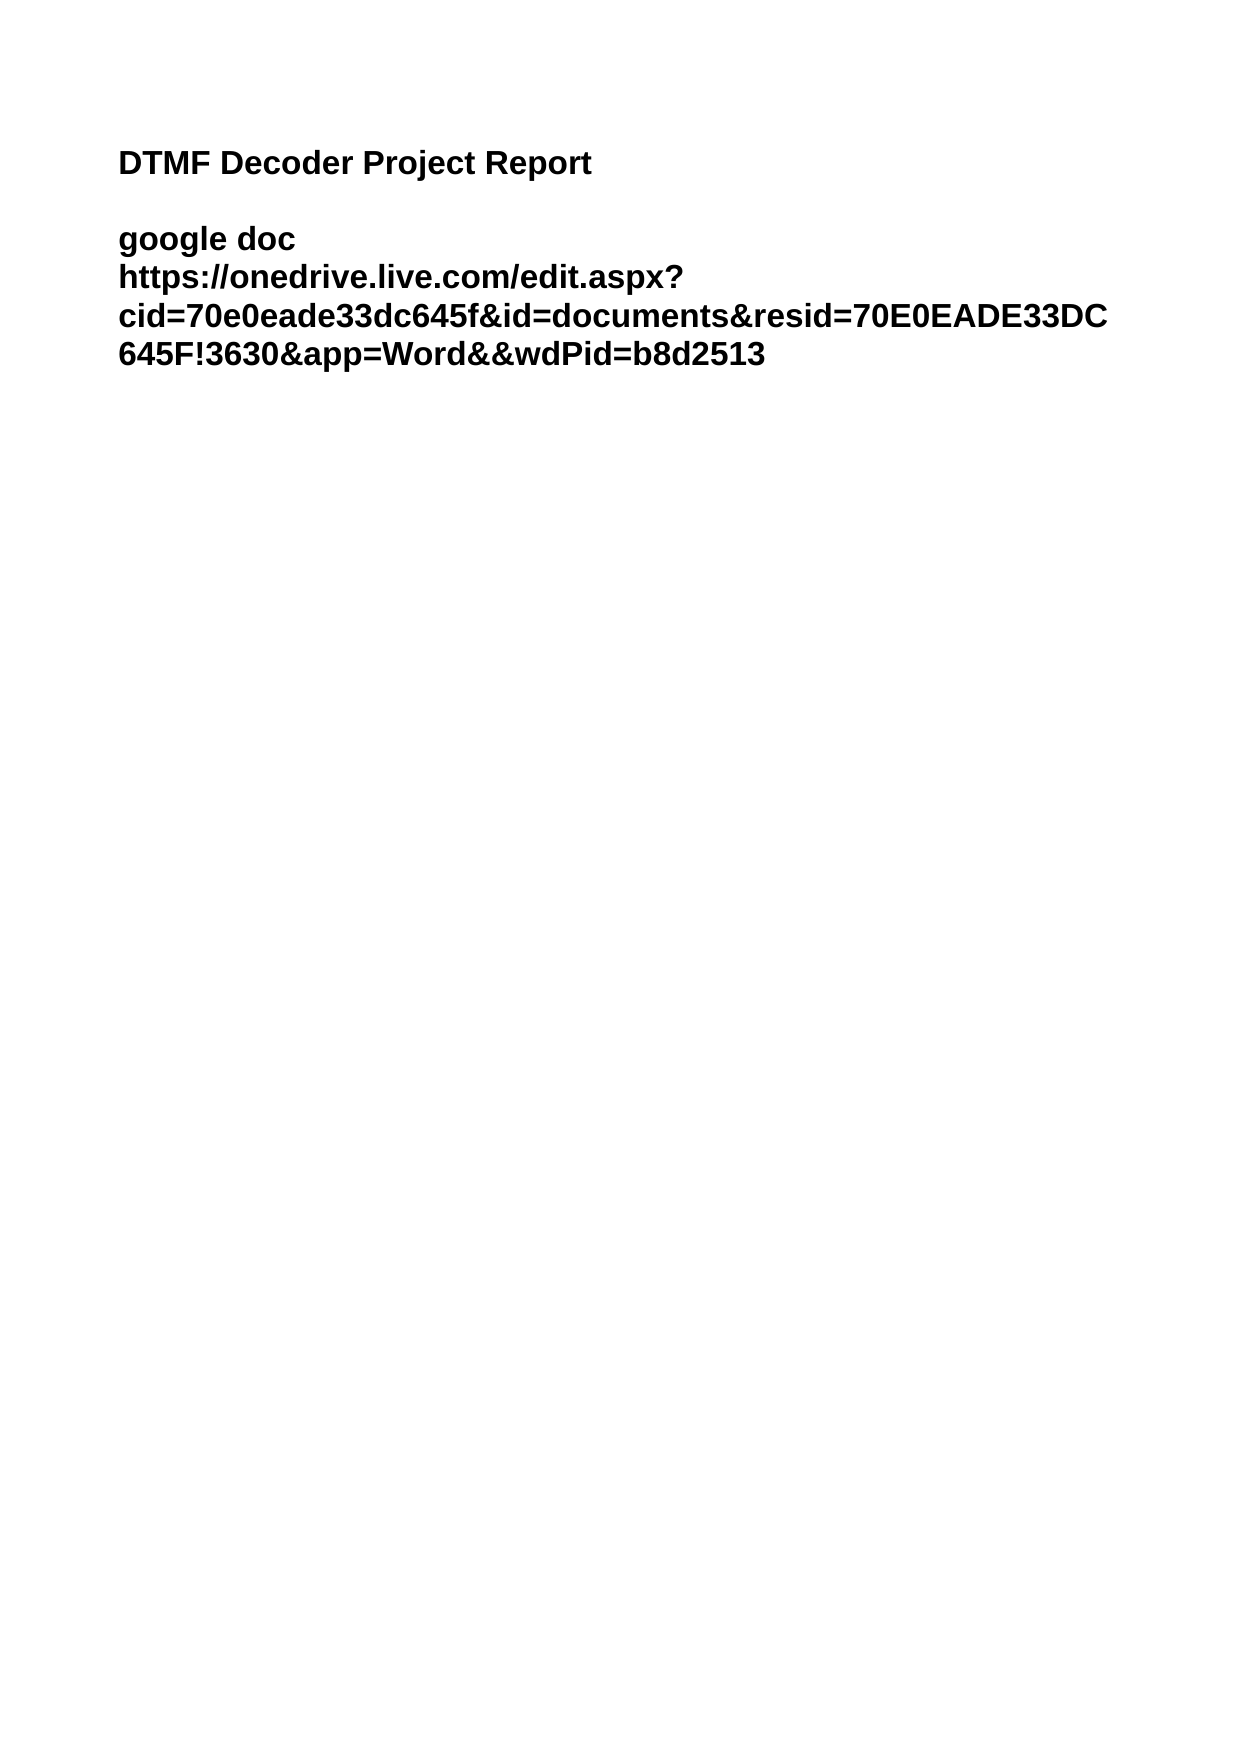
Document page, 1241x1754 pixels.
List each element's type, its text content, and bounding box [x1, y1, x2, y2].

subtitle DTMF Decoder Project Report [118, 143, 1122, 182]
subtitle google doc https://onedrive.live.com/edit.aspx?cid=70e0eade33dc645f&id=documents&resid=70E0EADE33DC645F!3630&app=Word&&wdPid=b8d2513 [118, 219, 1122, 373]
